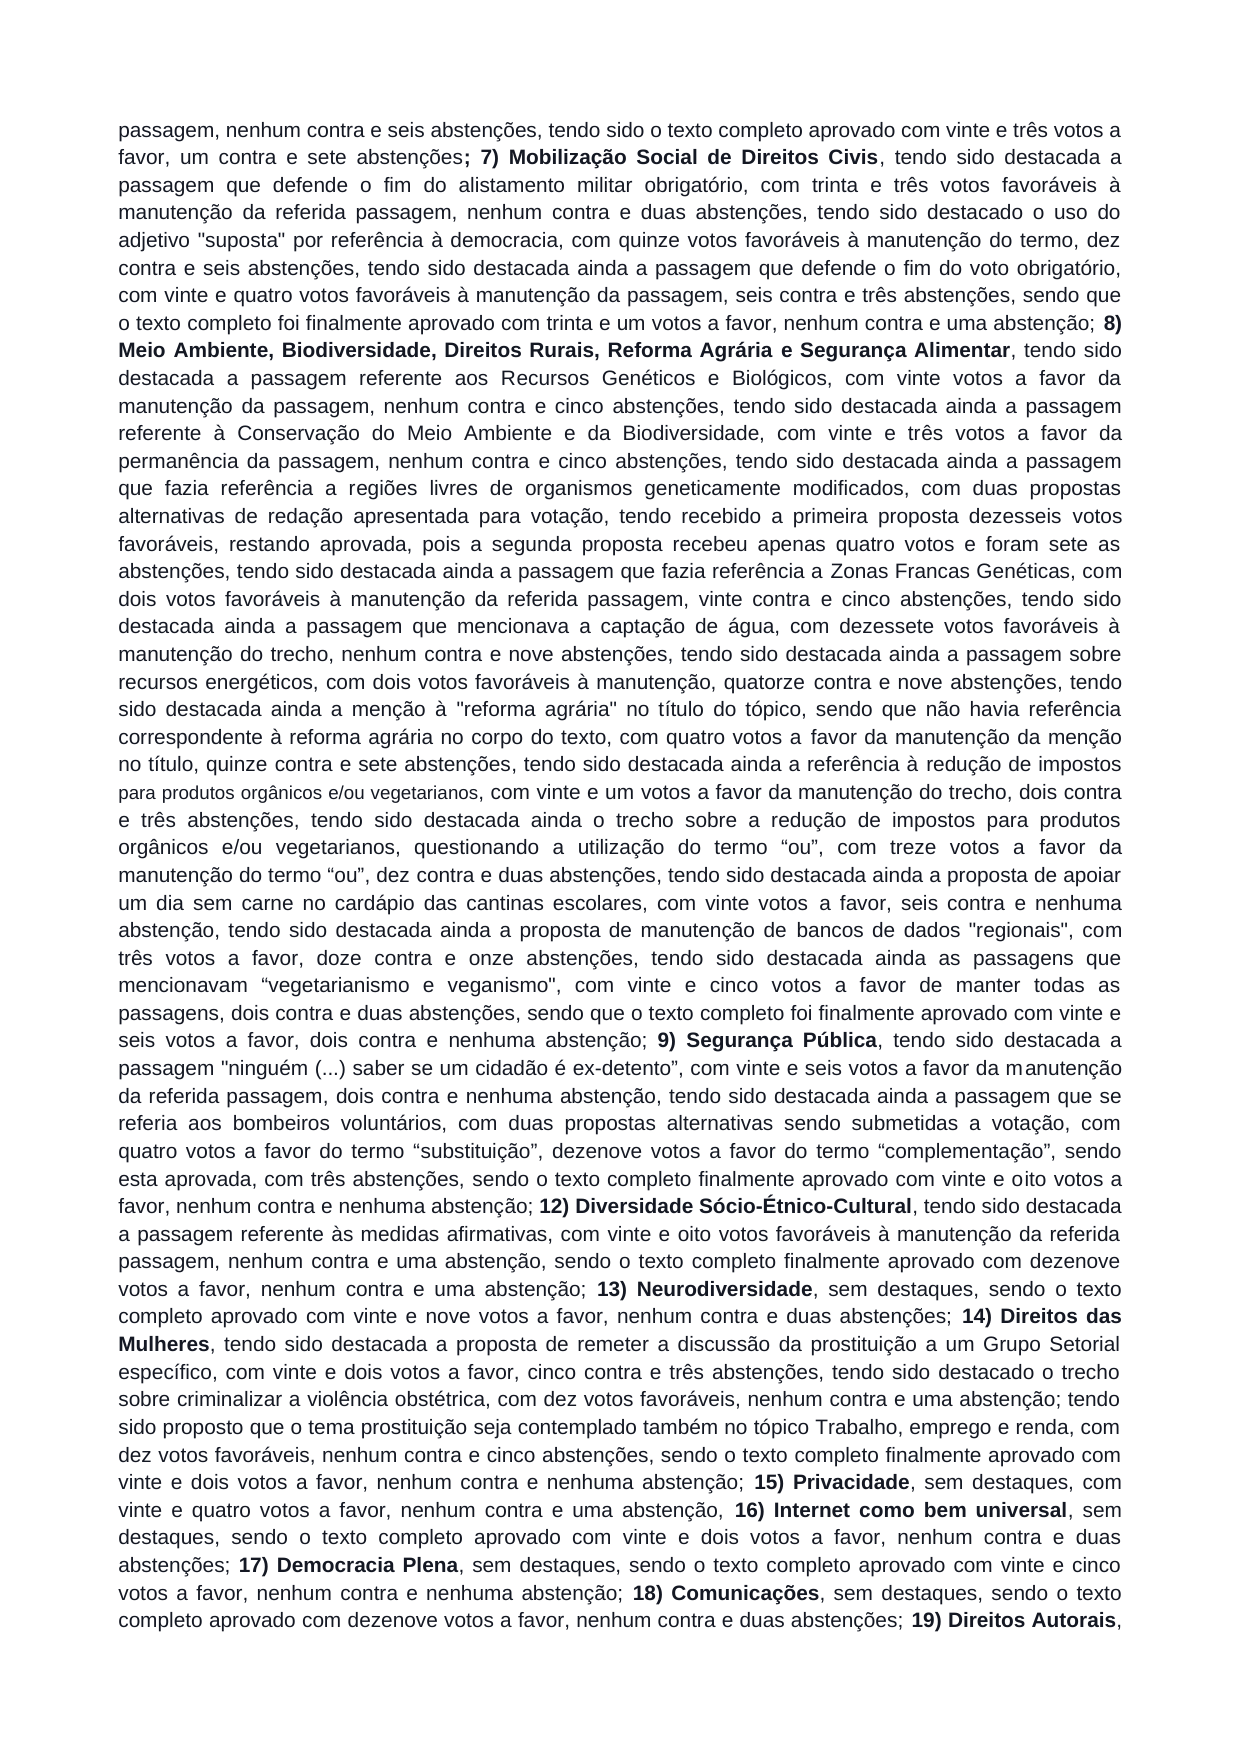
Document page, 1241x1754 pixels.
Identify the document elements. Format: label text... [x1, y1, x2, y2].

text passagem, nenhum contra e seis abstenções, tendo sido o texto completo aprovado com vinte e três votos a favor, um contra e sete abstenções; 7) Mobilização Social de Direitos Civis, tendo sido destacada a passagem que defende o fim do alistamento militar obrigatório, com trinta e três votos favoráveis à manutenção da referida passagem, nenhum contra e duas abstenções, tendo sido destacado o uso do adjetivo "suposta" por referência à democracia, com quinze votos favoráveis à manutenção do termo, dez contra e seis abstenções, tendo sido destacada ainda a passagem que defende o fim do voto obrigatório, com vinte e quatro votos favoráveis à manutenção da passagem, seis contra e três abstenções, sendo que o texto completo foi finalmente aprovado com trinta e um votos a favor, nenhum contra e uma abstenção; 8) Meio Ambiente, Biodiversidade, Direitos Rurais, Reforma Agrária e Segurança Alimentar, tendo sido destacada a passagem referente aos Recursos Genéticos e Biológicos, com vinte votos a favor da manutenção da passagem, nenhum contra e cinco abstenções, tendo sido destacada ainda a passagem referente à Conservação do Meio Ambiente e da Biodiversidade, com vinte e três votos a favor da permanência da passagem, nenhum contra e cinco abstenções, tendo sido destacada ainda a passagem que fazia referência a regiões livres de organismos geneticamente modificados, com duas propostas alternativas de redação apresentada para votação, tendo recebido a primeira proposta dezesseis votos favoráveis, restando aprovada, pois a segunda proposta recebeu apenas quatro votos e foram sete as abstenções, tendo sido destacada ainda a passagem que fazia referência a Zonas Francas Genéticas, com dois votos favoráveis à manutenção da referida passagem, vinte contra e cinco abstenções, tendo sido destacada ainda a passagem que mencionava a captação de água, com dezessete votos favoráveis à manutenção do trecho, nenhum contra e nove abstenções, tendo sido destacada ainda a passagem sobre recursos energéticos, com dois votos favoráveis à manutenção, quatorze contra e nove abstenções, tendo sido destacada ainda a menção à "reforma agrária" no título do tópico, sendo que não havia referência correspondente à reforma agrária no corpo do texto, com quatro votos a favor da manutenção da menção no título, quinze contra e sete abstenções, tendo sido destacada ainda a referência à redução de impostos para produtos orgânicos e/ou vegetarianos, com vinte e um votos a favor da manutenção do trecho, dois contra e três abstenções, tendo sido destacada ainda o trecho sobre a redução de impostos para produtos orgânicos e/ou vegetarianos, questionando a utilização do termo “ou”, com treze votos a favor da manutenção do termo “ou”, dez contra e duas abstenções, tendo sido destacada ainda a proposta de apoiar um dia sem carne no cardápio das cantinas escolares, com vinte votos a favor, seis contra e nenhuma abstenção, tendo sido destacada ainda a proposta de manutenção de bancos de dados "regionais", com três votos a favor, doze contra e onze abstenções, tendo sido destacada ainda as passagens que mencionavam “vegetarianismo e veganismo", com vinte e cinco votos a favor de manter todas as passagens, dois contra e duas abstenções, sendo que o texto completo foi finalmente aprovado com vinte e seis votos a favor, dois contra e nenhuma abstenção; 9) Segurança Pública, tendo sido destacada a passagem "ninguém (...) saber se um cidadão é ex-detento”, com vinte e seis votos a favor da manutenção da referida passagem, dois contra e nenhuma abstenção, tendo sido destacada ainda a passagem que se referia aos bombeiros voluntários, com duas propostas alternativas sendo submetidas a votação, com quatro votos a favor do termo “substituição”, dezenove votos a favor do termo “complementação”, sendo esta aprovada, com três abstenções, sendo o texto completo finalmente aprovado com vinte e oito votos a favor, nenhum contra e nenhuma abstenção; 12) Diversidade Sócio-Étnico-Cultural, tendo sido destacada a passagem referente às medidas afirmativas, com vinte e oito votos favoráveis à manutenção da referida passagem, nenhum contra e uma abstenção, sendo o texto completo finalmente aprovado com dezenove votos a favor, nenhum contra e uma abstenção; 13) Neurodiversidade, sem destaques, sendo o texto completo aprovado com vinte e nove votos a favor, nenhum contra e duas abstenções; 14) Direitos das Mulheres, tendo sido destacada a proposta de remeter a discussão da prostituição a um Grupo Setorial específico, com vinte e dois votos a favor, cinco contra e três abstenções, tendo sido destacado o trecho sobre criminalizar a violência obstétrica, com dez votos favoráveis, nenhum contra e uma abstenção; tendo sido proposto que o tema prostituição seja contemplado também no tópico Trabalho, emprego e renda, com dez votos favoráveis, nenhum contra e cinco abstenções, sendo o texto completo finalmente aprovado com vinte e dois votos a favor, nenhum contra e nenhuma abstenção; 15) Privacidade, sem destaques, com vinte e quatro votos a favor, nenhum contra e uma abstenção, 16) Internet como bem universal, sem destaques, sendo o texto completo aprovado com vinte e dois votos a favor, nenhum contra e duas abstenções; 17) Democracia Plena, sem destaques, sendo o texto completo aprovado com vinte e cinco votos a favor, nenhum contra e nenhuma abstenção; 18) Comunicações, sem destaques, sendo o texto completo aprovado com dezenove votos a favor, nenhum contra e duas abstenções; 19) Direitos Autorais, [118, 118, 1122, 1632]
